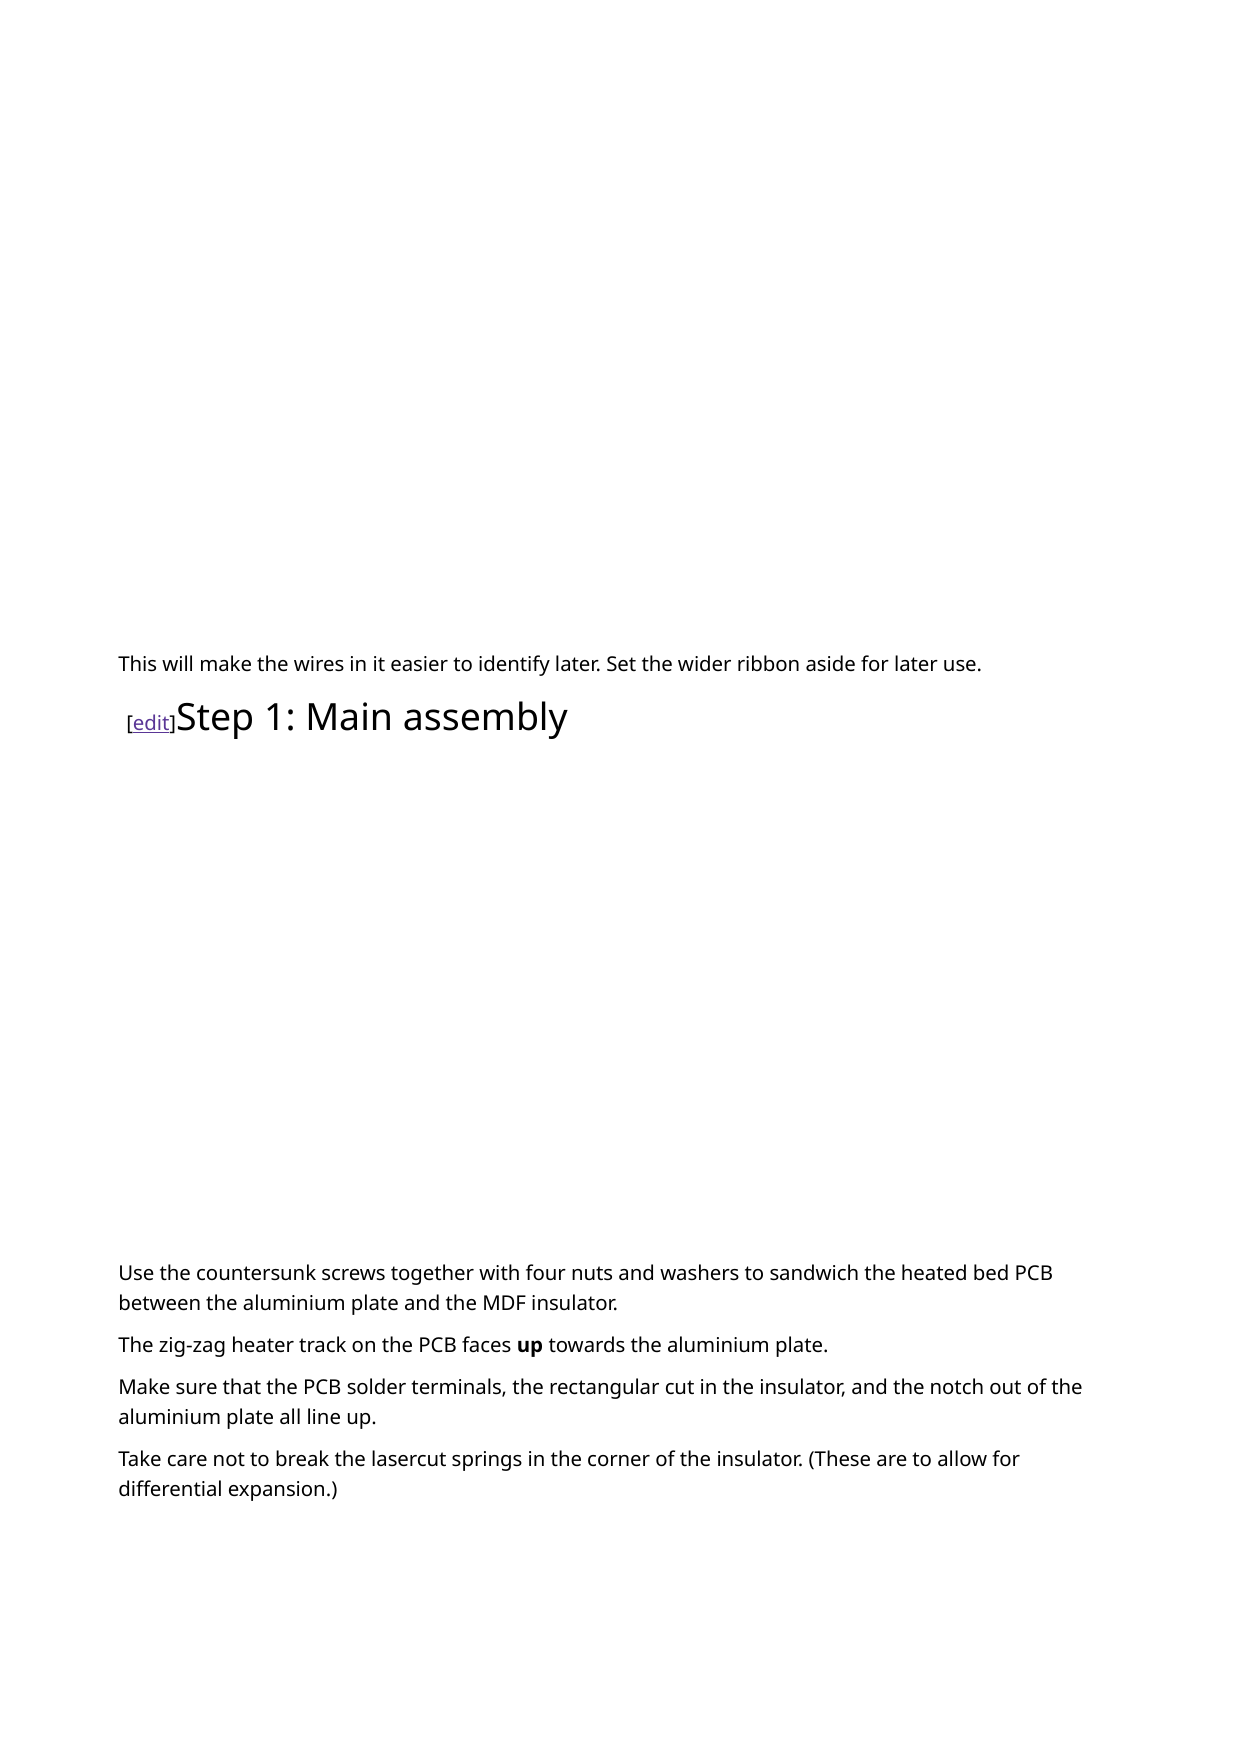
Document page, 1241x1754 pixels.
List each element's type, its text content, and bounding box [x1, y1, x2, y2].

text This will make the wires in it easier to identify later. Set the wider ribbon aside for later use. [118, 648, 1122, 677]
text The zig-zag heater track on the PCB faces up towards the aluminium plate. [118, 1328, 1122, 1358]
subtitle [edit]Step 1: Main assembly [126, 690, 1122, 741]
text Take care not to break the lasercut springs in the corner of the insulator. (These are to allow for differential expansion.) [118, 1443, 1122, 1502]
text Use the countersunk screws together with four nuts and washers to sandwich the heated bed PCB between the aluminium plate and the MDF insulator. [118, 1257, 1122, 1316]
text Make sure that the PCB solder terminals, the rectangular cut in the insulator, and the notch out of the aluminium plate all line up. [118, 1371, 1122, 1430]
